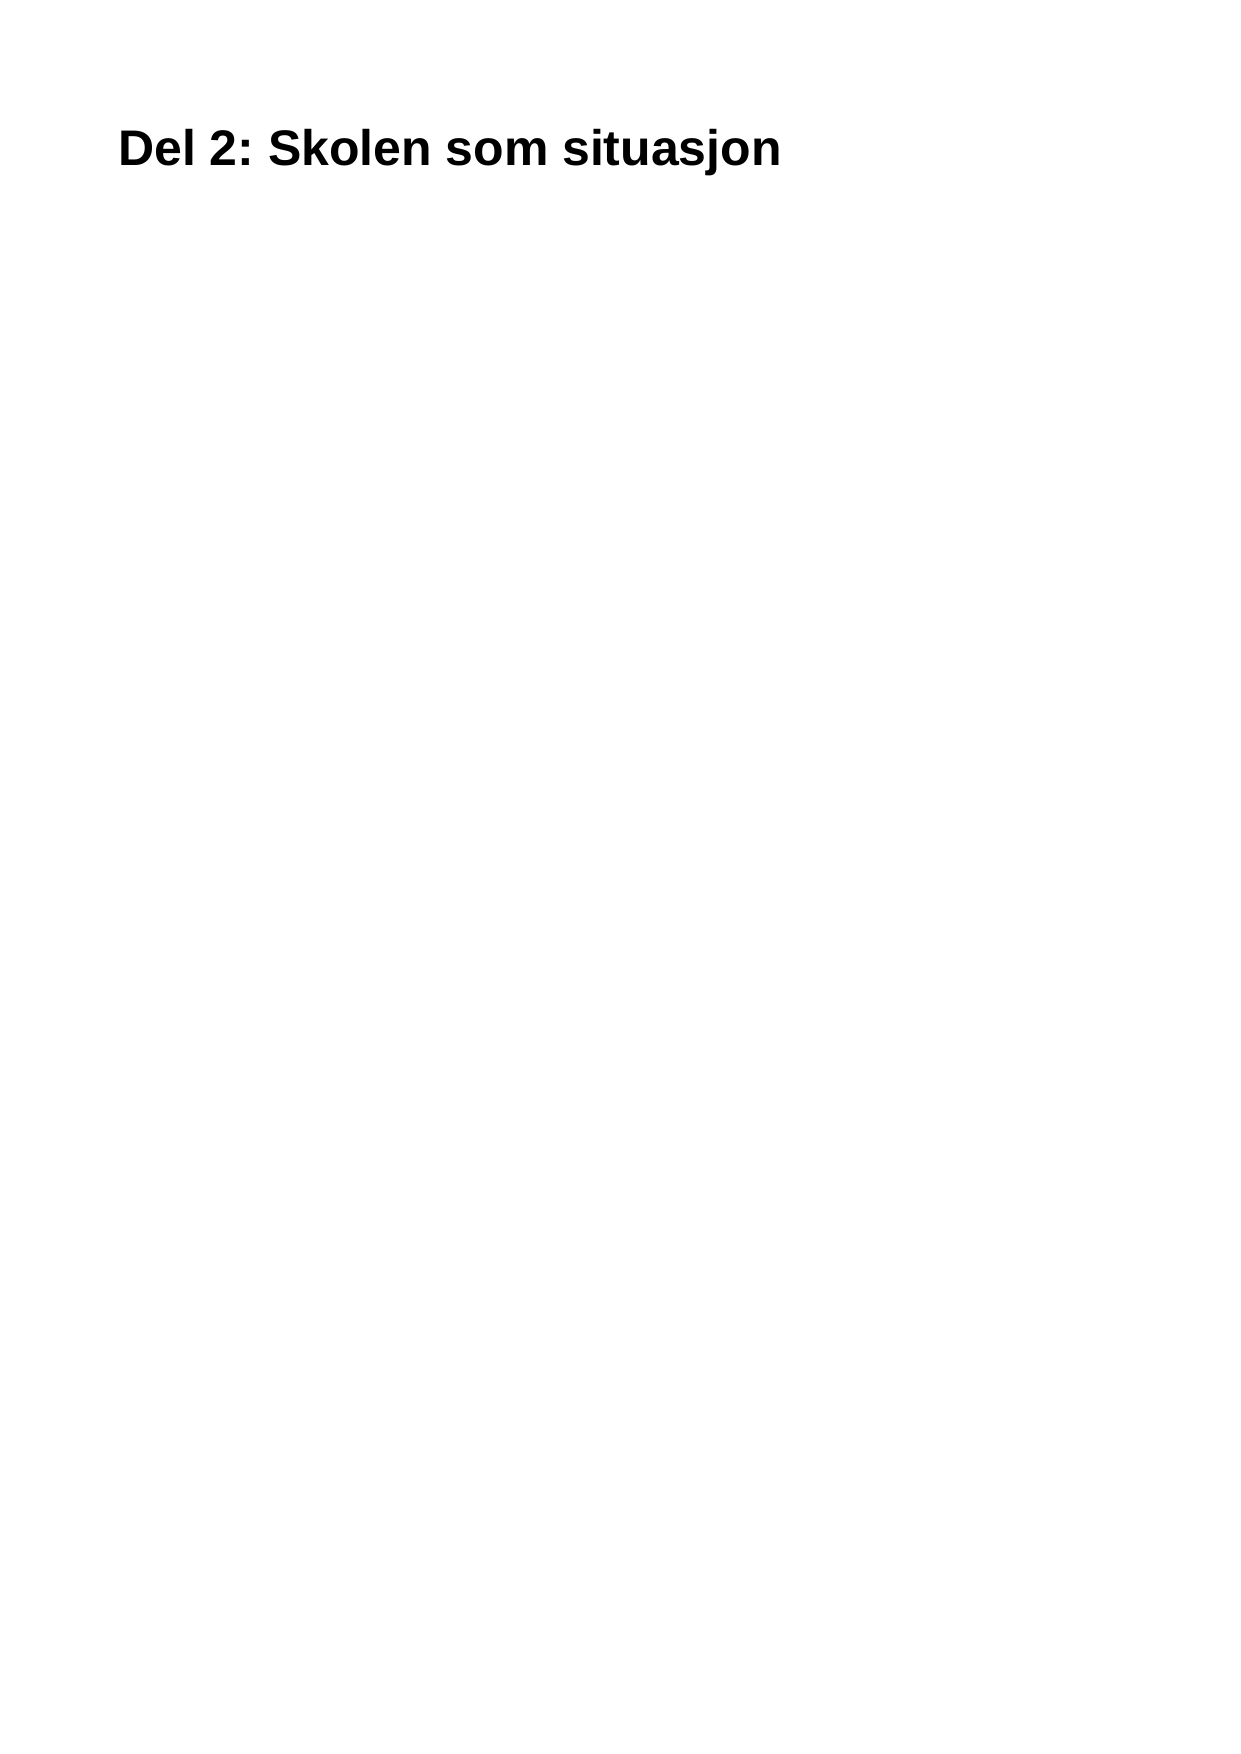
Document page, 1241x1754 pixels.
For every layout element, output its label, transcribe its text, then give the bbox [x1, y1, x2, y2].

subtitle Del 2: Skolen som situasjon [118, 118, 1122, 176]
